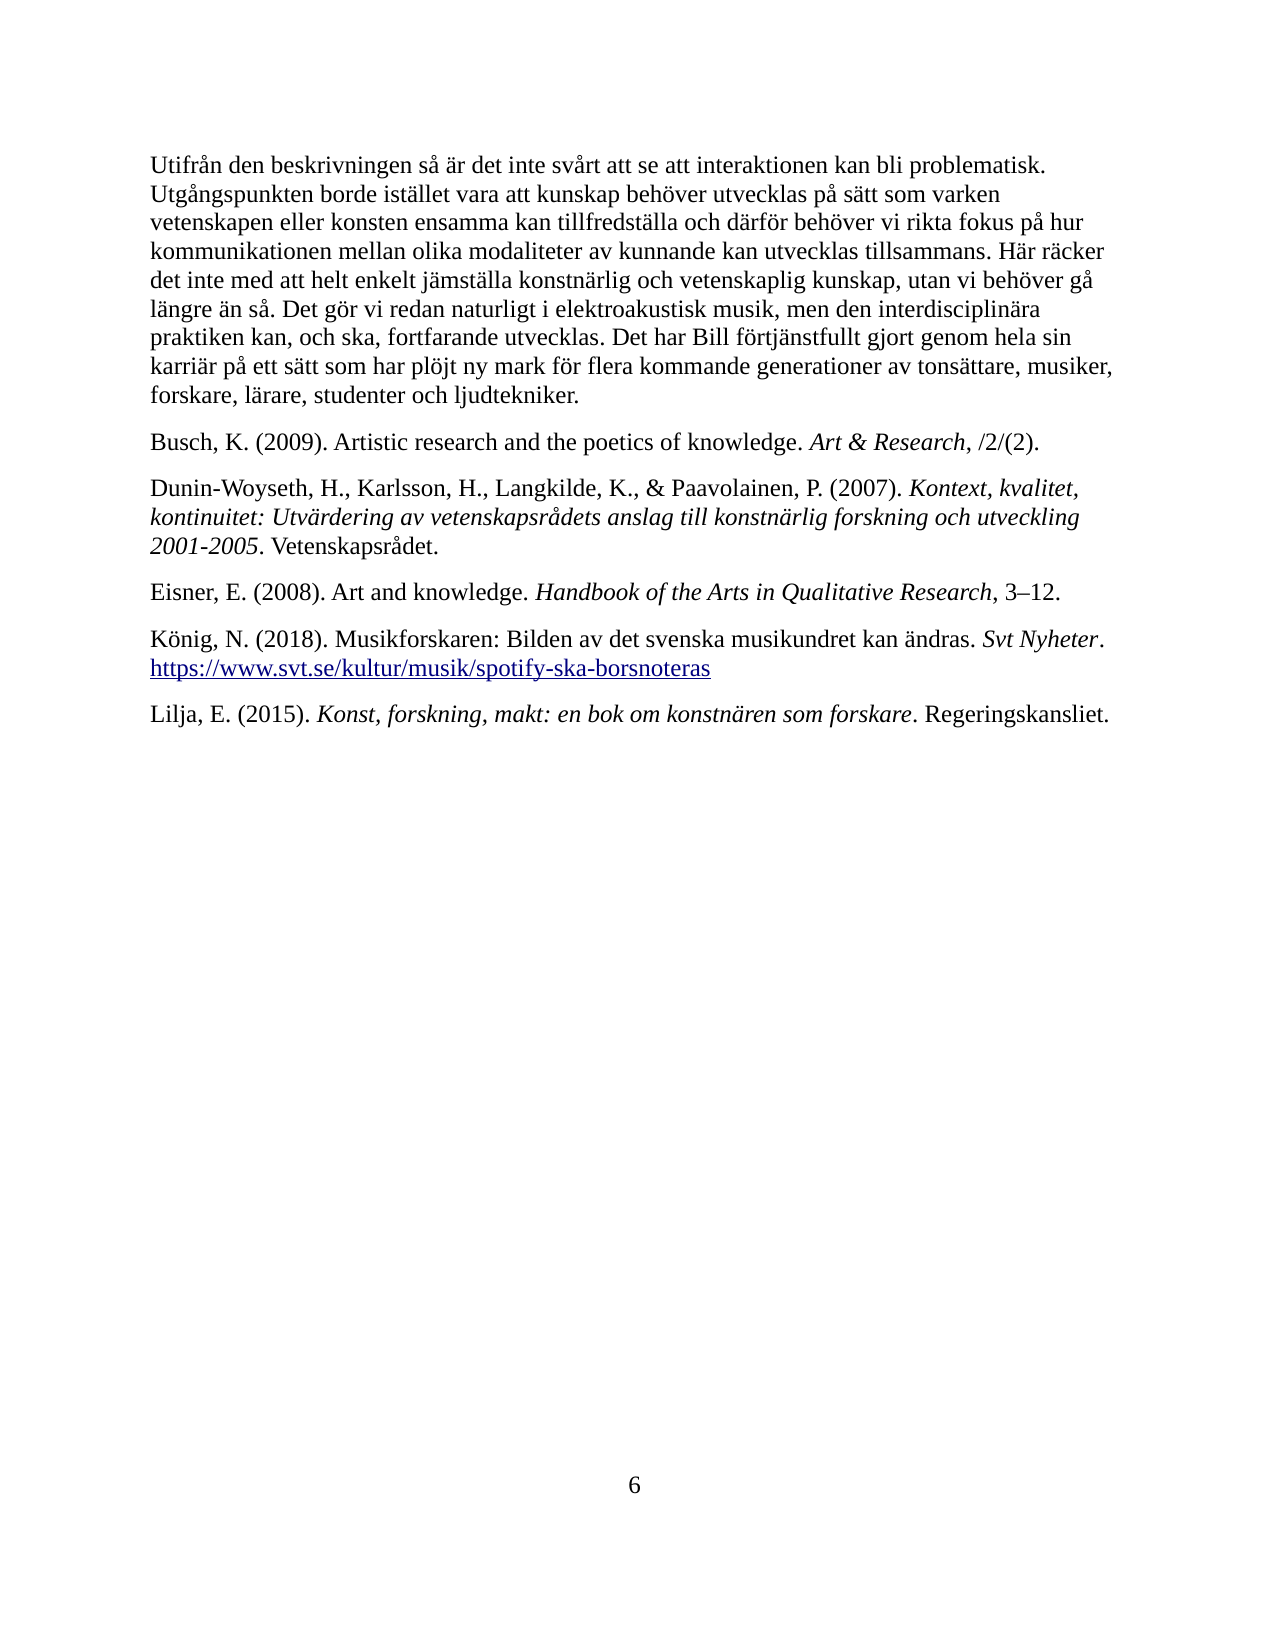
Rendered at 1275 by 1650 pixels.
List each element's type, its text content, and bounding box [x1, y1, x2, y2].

text Eisner, E. (2008). Art and knowledge. Handbook of the Arts in Qualitative Research, 3–12. [150, 577, 1125, 606]
text Busch, K. (2009). Artistic research and the poetics of knowledge. Art & Research, /2/​(2). [150, 427, 1125, 455]
text Lilja, E. (2015). Konst, forskning, makt: en bok om konstnären som forskare. Regeringskansliet. [150, 699, 1125, 728]
text Utifrån den beskrivningen så är det inte svårt att se att interaktionen kan bli problematisk. Utgångspunkten borde istället vara att kunskap behöver utvecklas på sätt som varken vetenskapen eller konsten ensamma kan tillfredställa och därför behöver vi rikta fokus på hur kommunikationen mellan olika modaliteter av kunnande kan utvecklas tillsammans. Här räcker det inte med att helt enkelt jämställa konstnärlig och vetenskaplig kunskap, utan vi behöver gå längre än så. Det gör vi redan naturligt i elektroakustisk musik, men den interdisciplinära praktiken kan, och ska, fortfarande utvecklas. Det har Bill förtjänstfullt gjort genom hela sin karriär på ett sätt som har plöjt ny mark för flera kommande generationer av tonsättare, musiker, forskare, lärare, studenter och ljudtekniker. [150, 150, 1125, 409]
text König, N. (2018). Musikforskaren: Bilden av det svenska musikundret kan ändras. Svt Nyheter. https://www.svt.se/kultur/musik/spotify-ska-borsnoteras [150, 624, 1125, 682]
text Dunin-Woyseth, H., Karlsson, H., Langkilde, K., & Paavolainen, P. (2007). Kontext, kvalitet, kontinuitet: Utvärdering av vetenskapsrådets anslag till konstnärlig forskning och utveckling 2001-2005. Vetenskapsrådet. [150, 473, 1125, 559]
